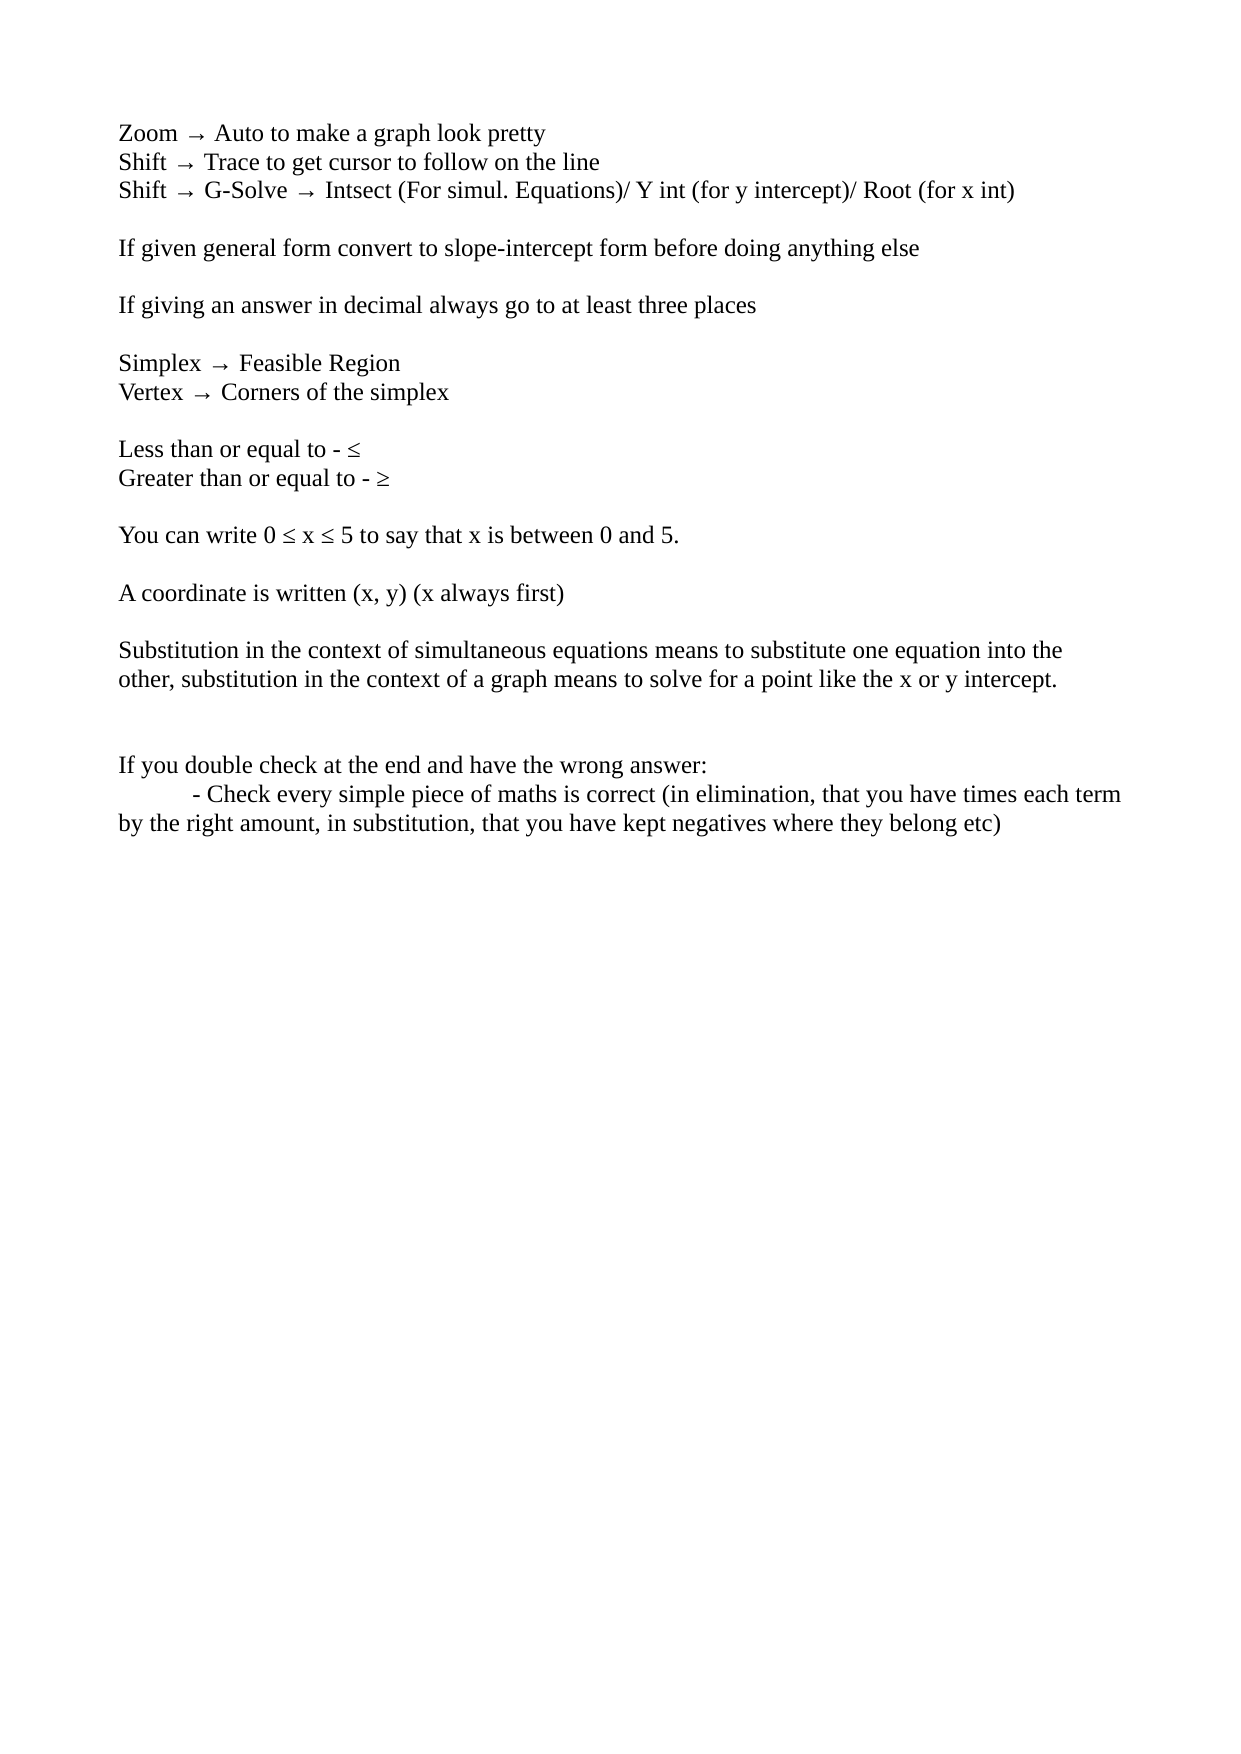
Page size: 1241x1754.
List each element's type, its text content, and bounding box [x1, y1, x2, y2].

text Vertex → Corners of the simplex [118, 377, 1122, 406]
text Less than or equal to - ≤ [118, 434, 1122, 463]
text If given general form convert to slope-intercept form before doing anything else [118, 233, 1122, 262]
text If giving an answer in decimal always go to at least three places [118, 291, 1122, 319]
text You can write 0 ≤ x ≤ 5 to say that x is between 0 and 5. [118, 521, 1122, 549]
text Zoom → Auto to make a graph look pretty [118, 118, 1122, 147]
text Shift → Trace to get cursor to follow on the line [118, 147, 1122, 176]
text - Check every simple piece of maths is correct (in elimination, that you have times each term by the right amount, in substitution, that you have kept negatives where they belong etc) [118, 779, 1122, 837]
text Shift → G-Solve → Intsect (For simul. Equations)/ Y int (for y intercept)/ Root (for x int) [118, 176, 1122, 204]
text Greater than or equal to - ≥ [118, 463, 1122, 492]
text Simplex → Feasible Region [118, 348, 1122, 377]
text Substitution in the context of simultaneous equations means to substitute one equation into the other, substitution in the context of a graph means to solve for a point like the x or y intercept. [118, 636, 1122, 693]
text A coordinate is written (x, y) (x always first) [118, 578, 1122, 607]
text If you double check at the end and have the wrong answer: [118, 751, 1122, 779]
